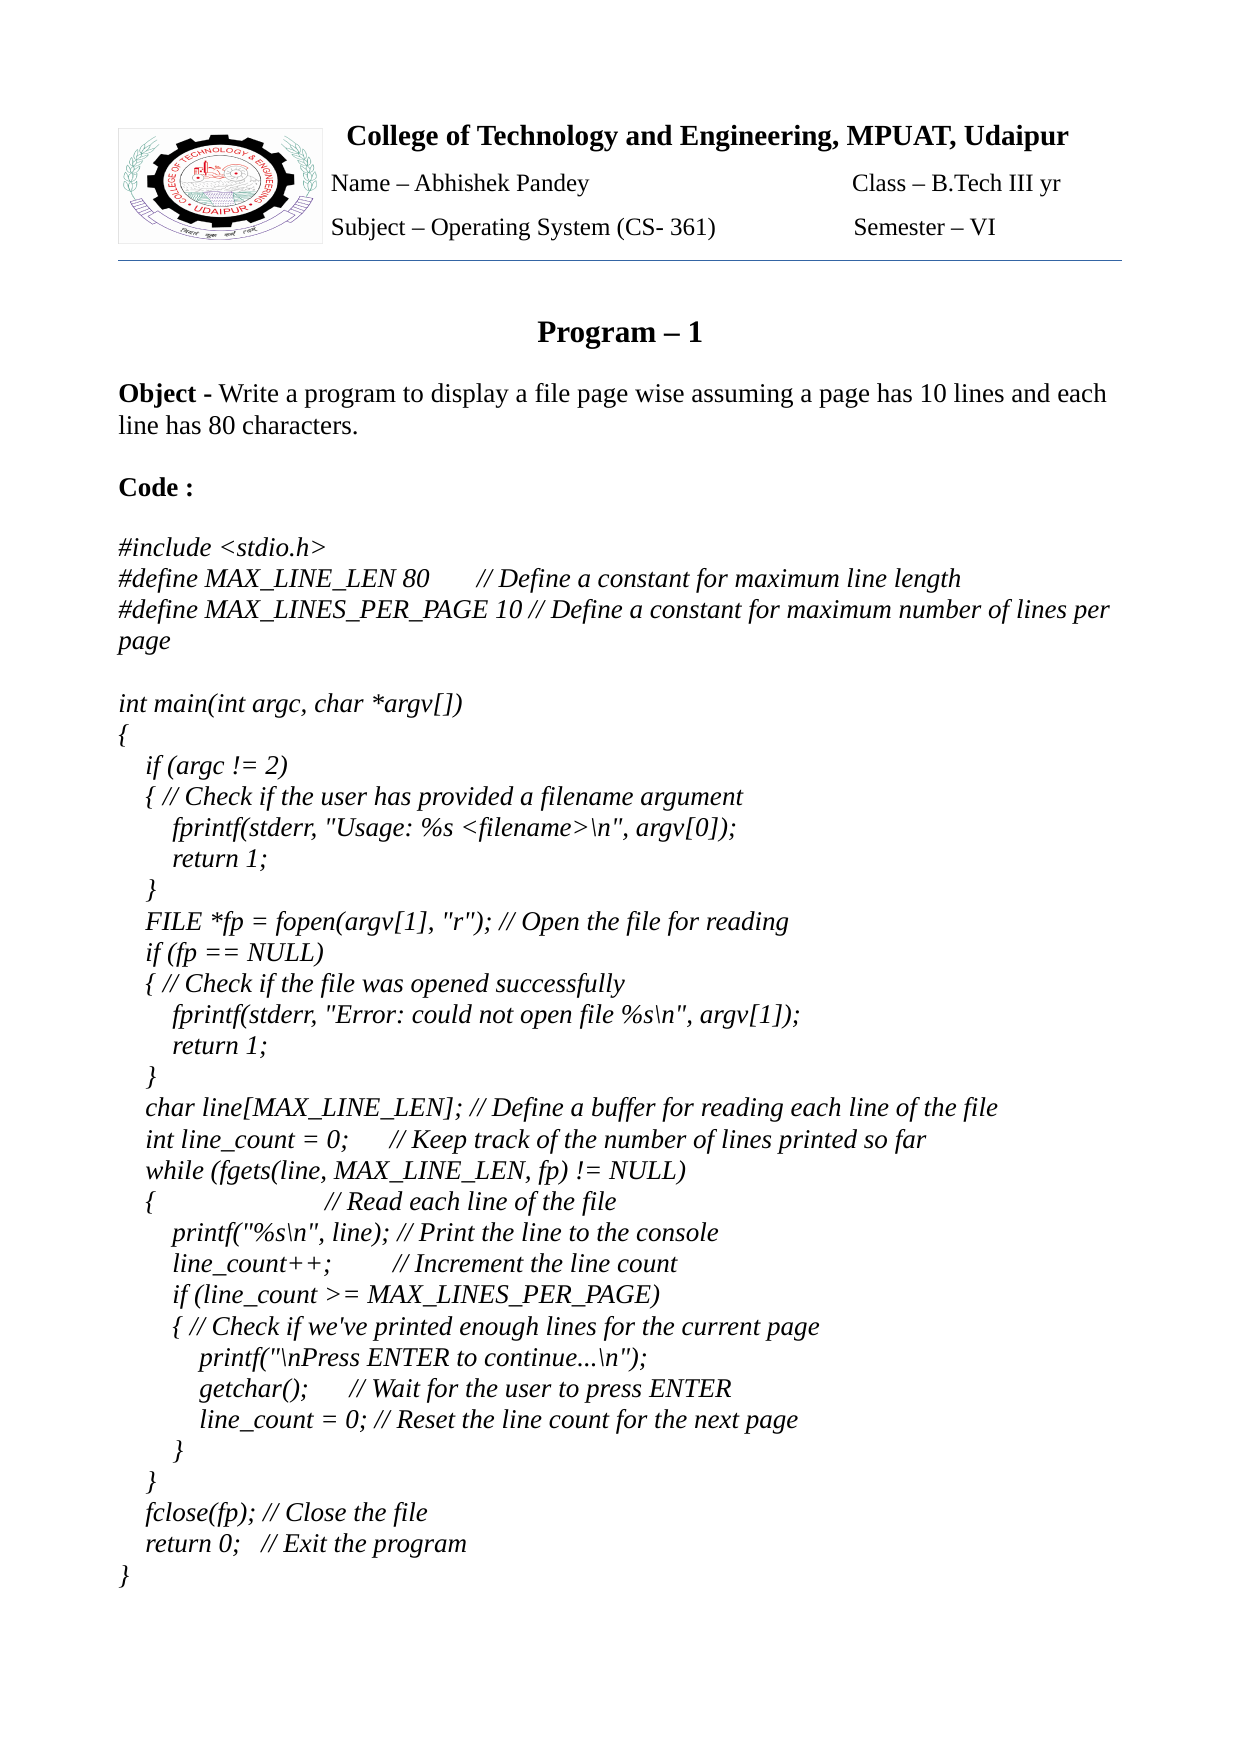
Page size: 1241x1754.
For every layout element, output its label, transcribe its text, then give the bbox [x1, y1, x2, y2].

text { // Check if we've printed enough lines for the current page [118, 1309, 1122, 1341]
text line_count++; // Increment the line count [118, 1247, 1122, 1278]
text getchar(); // Wait for the user to press ENTER [118, 1372, 1122, 1403]
text char line[MAX_LINE_LEN]; // Define a buffer for reading each line of the file [118, 1092, 1122, 1123]
text } [118, 1060, 1122, 1092]
text printf("%s\n", line); // Print the line to the console [118, 1216, 1122, 1247]
text Object - Write a program to display a file page wise assuming a page has 10 lines and each line has 80 characters. [118, 378, 1122, 440]
text int main(int argc, char *argv[]) [118, 687, 1122, 718]
text return 1; [118, 842, 1122, 873]
text printf("\nPress ENTER to continue...\n"); [118, 1341, 1122, 1372]
text line_count = 0; // Reset the line count for the next page [118, 1403, 1122, 1434]
text fprintf(stderr, "Usage: %s <filename>\n", argv[0]); [118, 811, 1122, 842]
text int line_count = 0; // Keep track of the number of lines printed so far [118, 1123, 1122, 1154]
text if (line_count >= MAX_LINES_PER_PAGE) [118, 1278, 1122, 1309]
text while (fgets(line, MAX_LINE_LEN, fp) != NULL) [118, 1154, 1122, 1185]
picture [118, 128, 323, 244]
text return 0; // Exit the program [118, 1528, 1122, 1559]
text if (argc != 2) [118, 749, 1122, 780]
text fclose(fp); // Close the file [118, 1496, 1122, 1528]
text return 1; [118, 1029, 1122, 1060]
text if (fp == NULL) [118, 936, 1122, 967]
text } [118, 1434, 1122, 1465]
text #define MAX_LINE_LEN 80 // Define a constant for maximum line length [118, 562, 1122, 593]
text } [118, 1559, 1122, 1590]
text fprintf(stderr, "Error: could not open file %s\n", argv[1]); [118, 998, 1122, 1029]
text Program – 1 [118, 313, 1122, 349]
text Code : [118, 471, 1122, 502]
text { // Read each line of the file [118, 1185, 1122, 1216]
text #define MAX_LINES_PER_PAGE 10 // Define a constant for maximum number of lines per page [118, 593, 1122, 656]
text { [118, 718, 1122, 749]
text FILE *fp = fopen(argv[1], "r"); // Open the file for reading [118, 905, 1122, 936]
text } [118, 1465, 1122, 1496]
text { // Check if the user has provided a filename argument [118, 780, 1122, 811]
text { // Check if the file was opened successfully [118, 967, 1122, 998]
text #include <stdio.h> [118, 531, 1122, 562]
text } [118, 873, 1122, 905]
